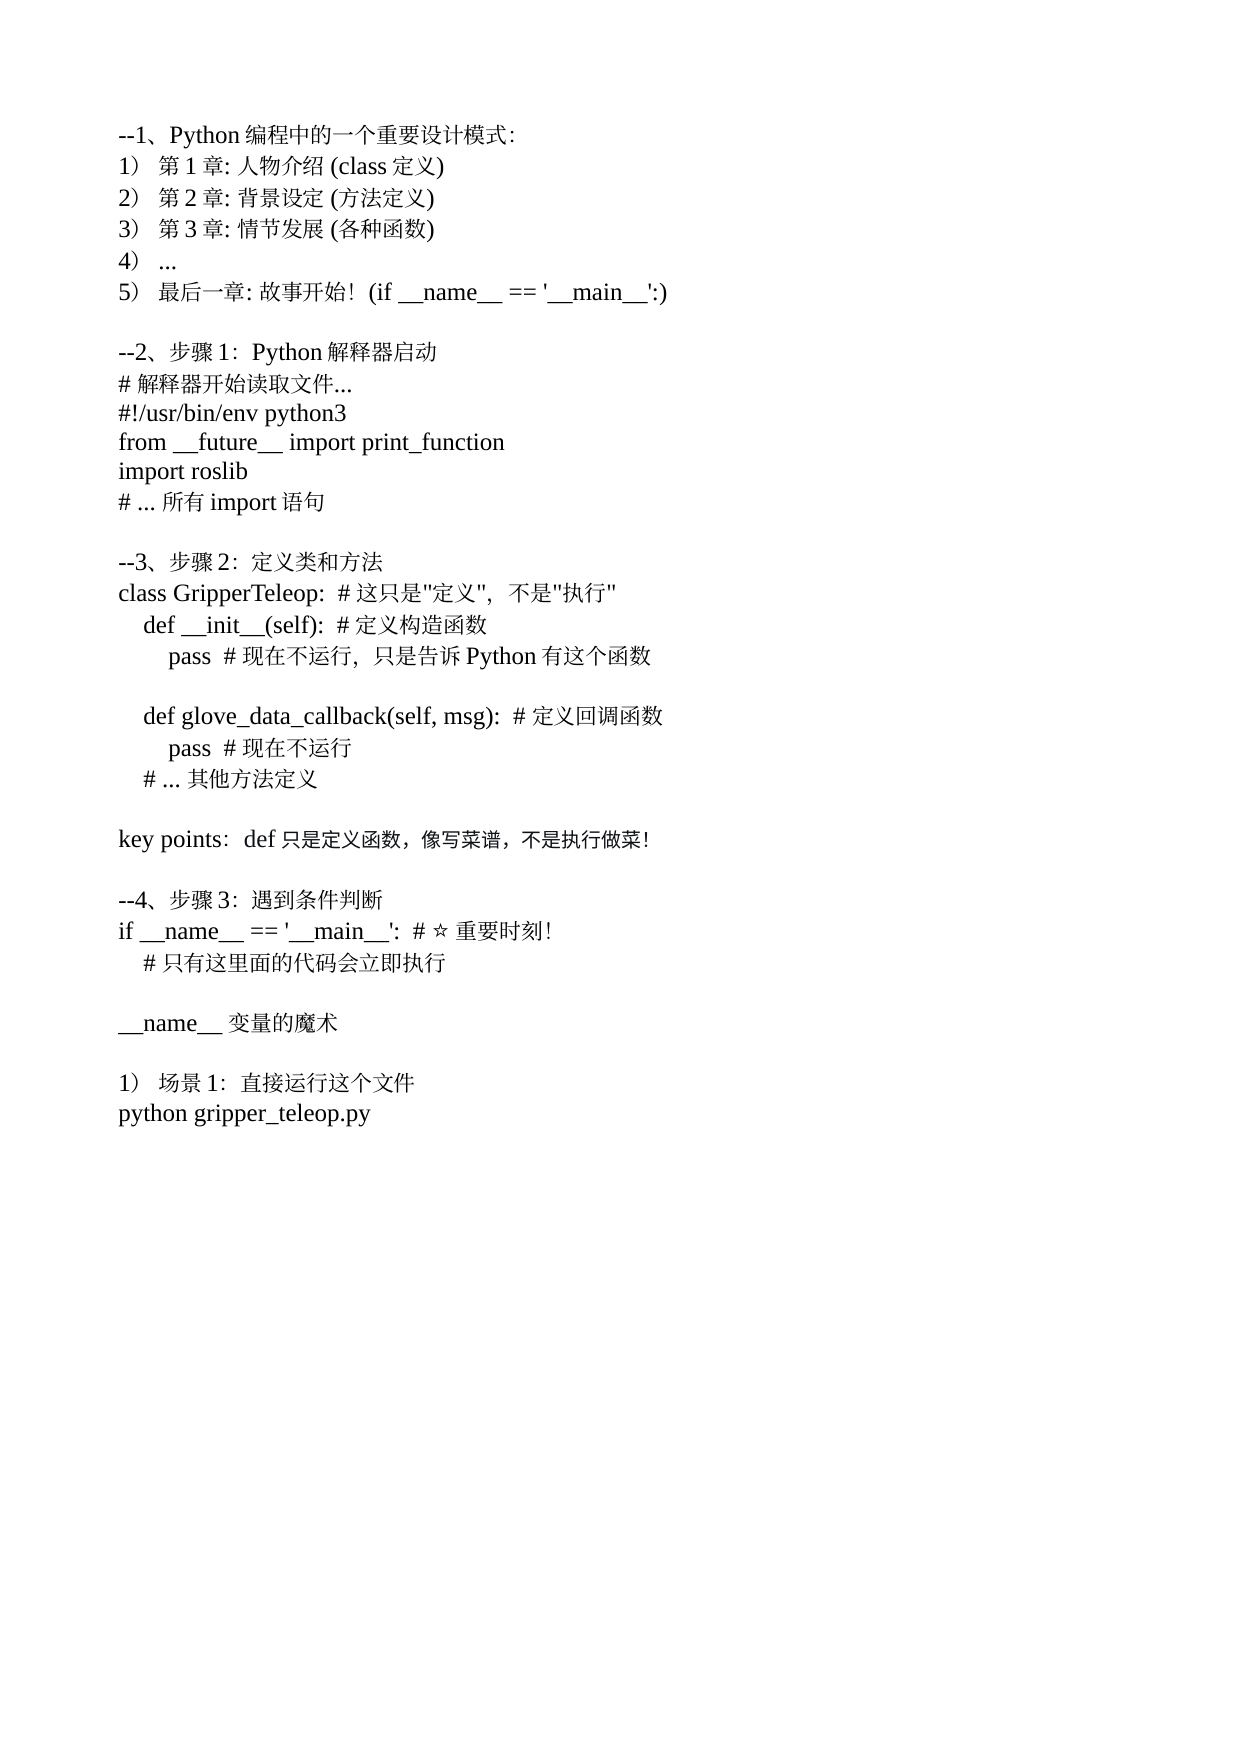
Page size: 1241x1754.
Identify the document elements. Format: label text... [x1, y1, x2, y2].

text def __init__(self): # 定义构造函数 [118, 608, 1122, 639]
text import roslib [118, 456, 1122, 485]
text key points：def 只是定义函数，像写菜谱，不是执行做菜！ [118, 823, 1122, 854]
text if __name__ == '__main__': # ⭐ 重要时刻！ [118, 914, 1122, 946]
text 1） 场景1：直接运行这个文件 [118, 1066, 1122, 1098]
text class GripperTeleop: # 这只是"定义"，不是"执行" [118, 576, 1122, 608]
text def glove_data_callback(self, msg): # 定义回调函数 [118, 699, 1122, 731]
text # 只有这里面的代码会立即执行 [118, 946, 1122, 977]
text #!/usr/bin/env python3 [118, 398, 1122, 427]
text --1、Python编程中的一个重要设计模式： [118, 118, 1122, 149]
text --3、步骤2：定义类和方法 [118, 545, 1122, 576]
text python gripper_teleop.py [118, 1098, 1122, 1126]
text # ... 所有import语句 [118, 485, 1122, 516]
text --2、步骤1：Python解释器启动 [118, 336, 1122, 367]
text pass # 现在不运行 [118, 731, 1122, 762]
text 3） 第3章: 情节发展 (各种函数) [118, 212, 1122, 244]
text 2） 第2章: 背景设定 (方法定义) [118, 181, 1122, 212]
text __name__ 变量的魔术 [118, 1006, 1122, 1037]
text # ... 其他方法定义 [118, 762, 1122, 794]
text pass # 现在不运行，只是告诉Python有这个函数 [118, 639, 1122, 671]
text 5） 最后一章: 故事开始！(if __name__ == '__main__':) [118, 275, 1122, 307]
text --4、步骤3：遇到条件判断 [118, 883, 1122, 914]
text 1） 第1章: 人物介绍 (class定义) [118, 149, 1122, 181]
text 4） ... [118, 244, 1122, 275]
text from __future__ import print_function [118, 427, 1122, 456]
text # 解释器开始读取文件... [118, 367, 1122, 398]
